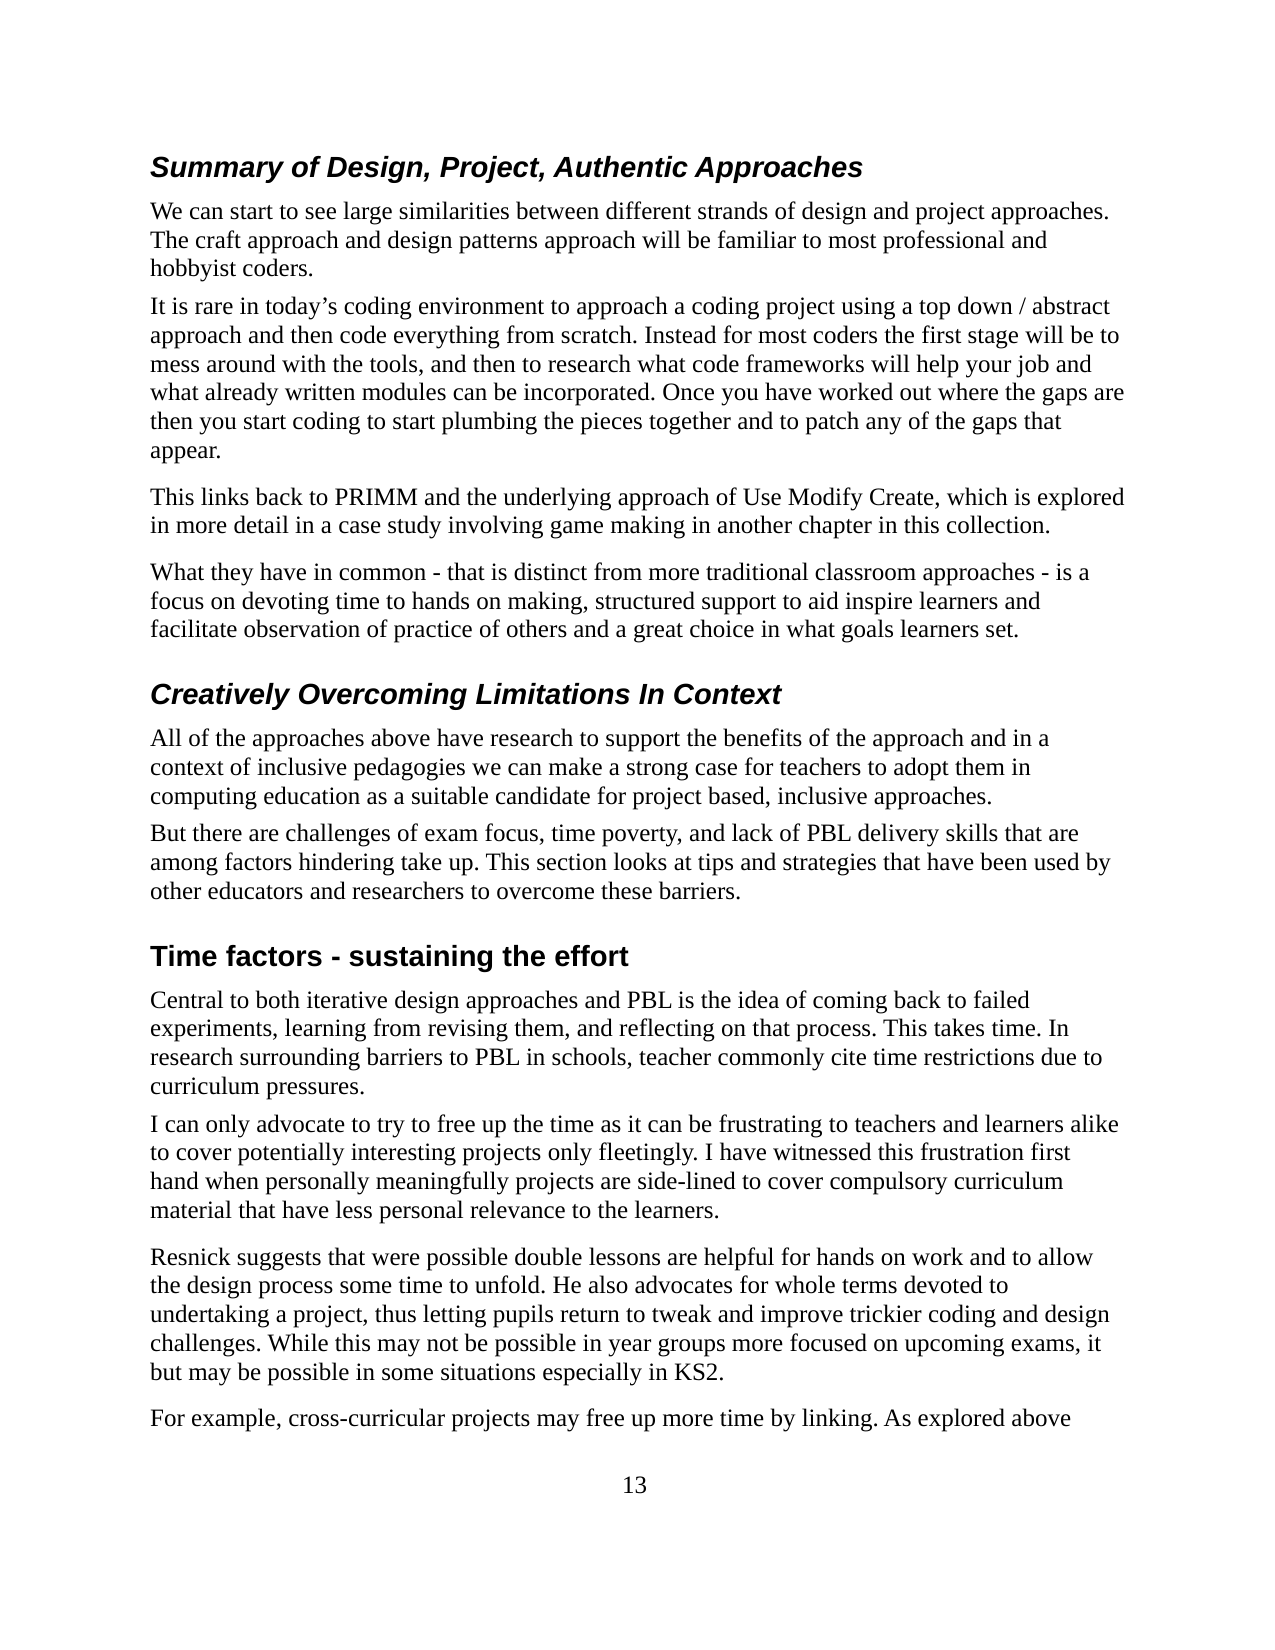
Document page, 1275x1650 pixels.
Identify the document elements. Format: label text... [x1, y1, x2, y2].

text Resnick suggests that were possible double lessons are helpful for hands on work and to allow the design process some time to unfold. He also advocates for whole terms devoted to undertaking a project, thus letting pupils return to tweak and improve trickier coding and design challenges. While this may not be possible in year groups more focused on upcoming exams, it but may be possible in some situations especially in KS2. [150, 1242, 1125, 1385]
subtitle Summary of Design, Project, Authentic Approaches [150, 150, 1125, 183]
text All of the approaches above have research to support the benefits of the approach and in a context of inclusive pedagogies we can make a strong case for teachers to adopt them in computing education as a suitable candidate for project based, inclusive approaches. [150, 723, 1125, 809]
text Central to both iterative design approaches and PBL is the idea of coming back to failed experiments, learning from revising them, and reflecting on that process. This takes time. In research surrounding barriers to PBL in schools, teacher commonly cite time restrictions due to curriculum pressures. [150, 985, 1125, 1100]
text For example, cross-curricular projects may free up more time by linking. As explored above [150, 1403, 1125, 1432]
subtitle Time factors - sustaining the effort [150, 939, 1125, 972]
text We can start to see large similarities between different strands of design and project approaches. The craft approach and design patterns approach will be familiar to most professional and hobbyist coders. [150, 196, 1125, 282]
text But there are challenges of exam focus, time poverty, and lack of PBL delivery skills that are among factors hindering take up. This section looks at tips and strategies that have been used by other educators and researchers to overcome these barriers. [150, 818, 1125, 905]
text What they have in common - that is distinct from more traditional classroom approaches - is a focus on devoting time to hands on making, structured support to aid inspire learners and facilitate observation of practice of others and a great choice in what goals learners set. [150, 557, 1125, 643]
text It is rare in today’s coding environment to approach a coding project using a top down / abstract approach and then code everything from scratch. Instead for most coders the first stage will be to mess around with the tools, and then to research what code frameworks will help your job and what already written modules can be incorporated. Once you have worked out where the gaps are then you start coding to start plumbing the pieces together and to patch any of the gaps that appear. [150, 291, 1125, 464]
text I can only advocate to try to free up the time as it can be frustrating to teachers and learners alike to cover potentially interesting projects only fleetingly. I have witnessed this frustration first hand when personally meaningfully projects are side-lined to cover compulsory curriculum material that have less personal relevance to the learners. [150, 1109, 1125, 1224]
text This links back to PRIMM and the underlying approach of Use Modify Create, which is explored in more detail in a case study involving game making in another chapter in this collection. [150, 482, 1125, 539]
subtitle Creatively Overcoming Limitations In Context [150, 677, 1125, 711]
